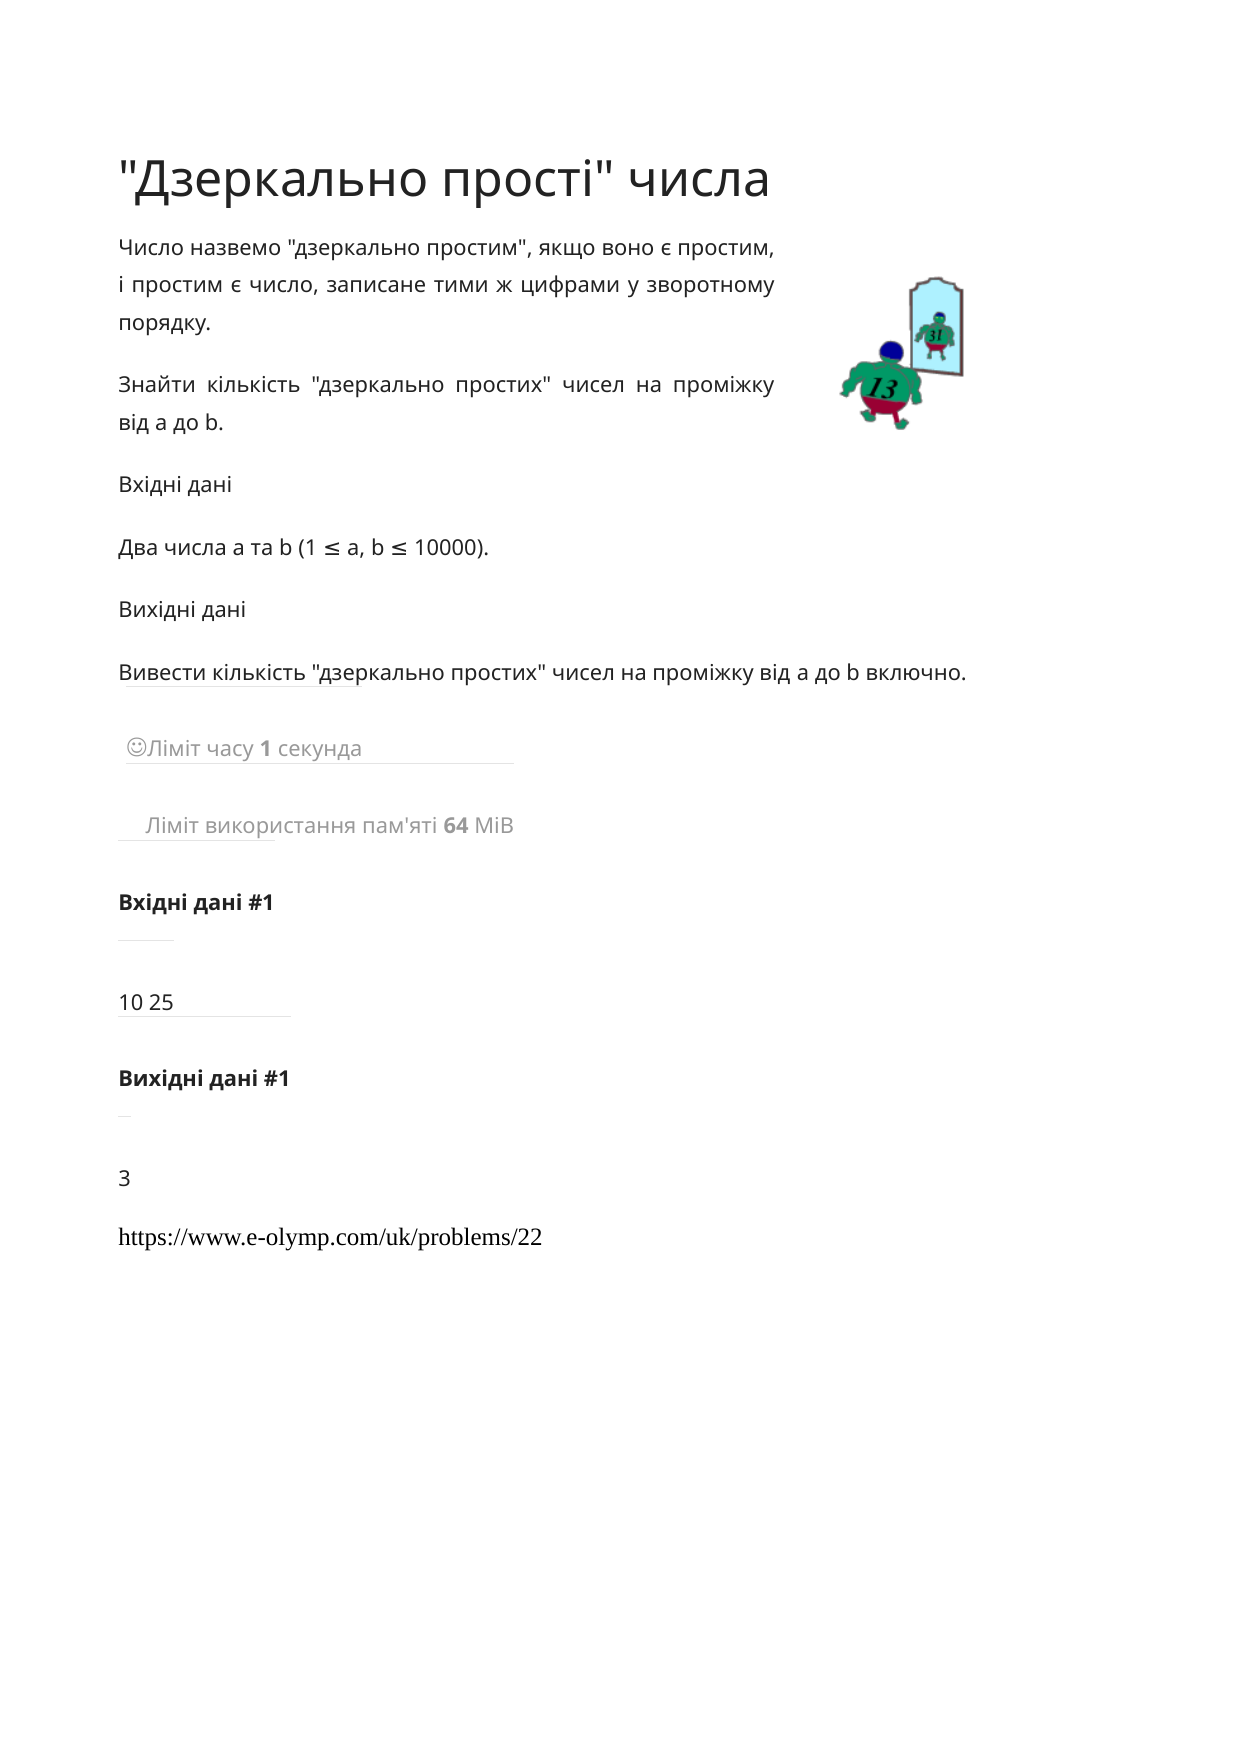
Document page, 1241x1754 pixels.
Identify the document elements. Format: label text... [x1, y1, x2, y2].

subtitle "Дзеркально прості" числа [118, 143, 1122, 211]
text 10 25 [118, 940, 1122, 1016]
text Ліміт часу 1 секунда [126, 686, 1114, 763]
text Два числа a та b (1 ≤ a, b ≤ 10000). [118, 524, 1122, 561]
text Число назвемо "дзеркально простим", якщо воно є простим, і простим є число, записане тими ж цифрами у зворотному порядку. [118, 224, 775, 336]
text Вихідні дані #1 [118, 1016, 1122, 1093]
text Знайти кількість "дзеркально простих" чисел на проміжку від a до b. [118, 361, 775, 436]
text 3 [118, 1116, 1122, 1193]
text Вхідні дані [118, 461, 1122, 499]
text Ліміт використання пам'яті 64 MiB [126, 763, 1114, 840]
picture [775, 223, 1123, 477]
text Вивести кількість "дзеркально простих" чисел на проміжку від a до b включно. [118, 649, 1122, 686]
text Вхідні дані #1 [118, 840, 1122, 917]
text Вихідні дані [118, 586, 1122, 624]
text https://www.e-olymp.com/uk/problems/22 [118, 1222, 1122, 1251]
